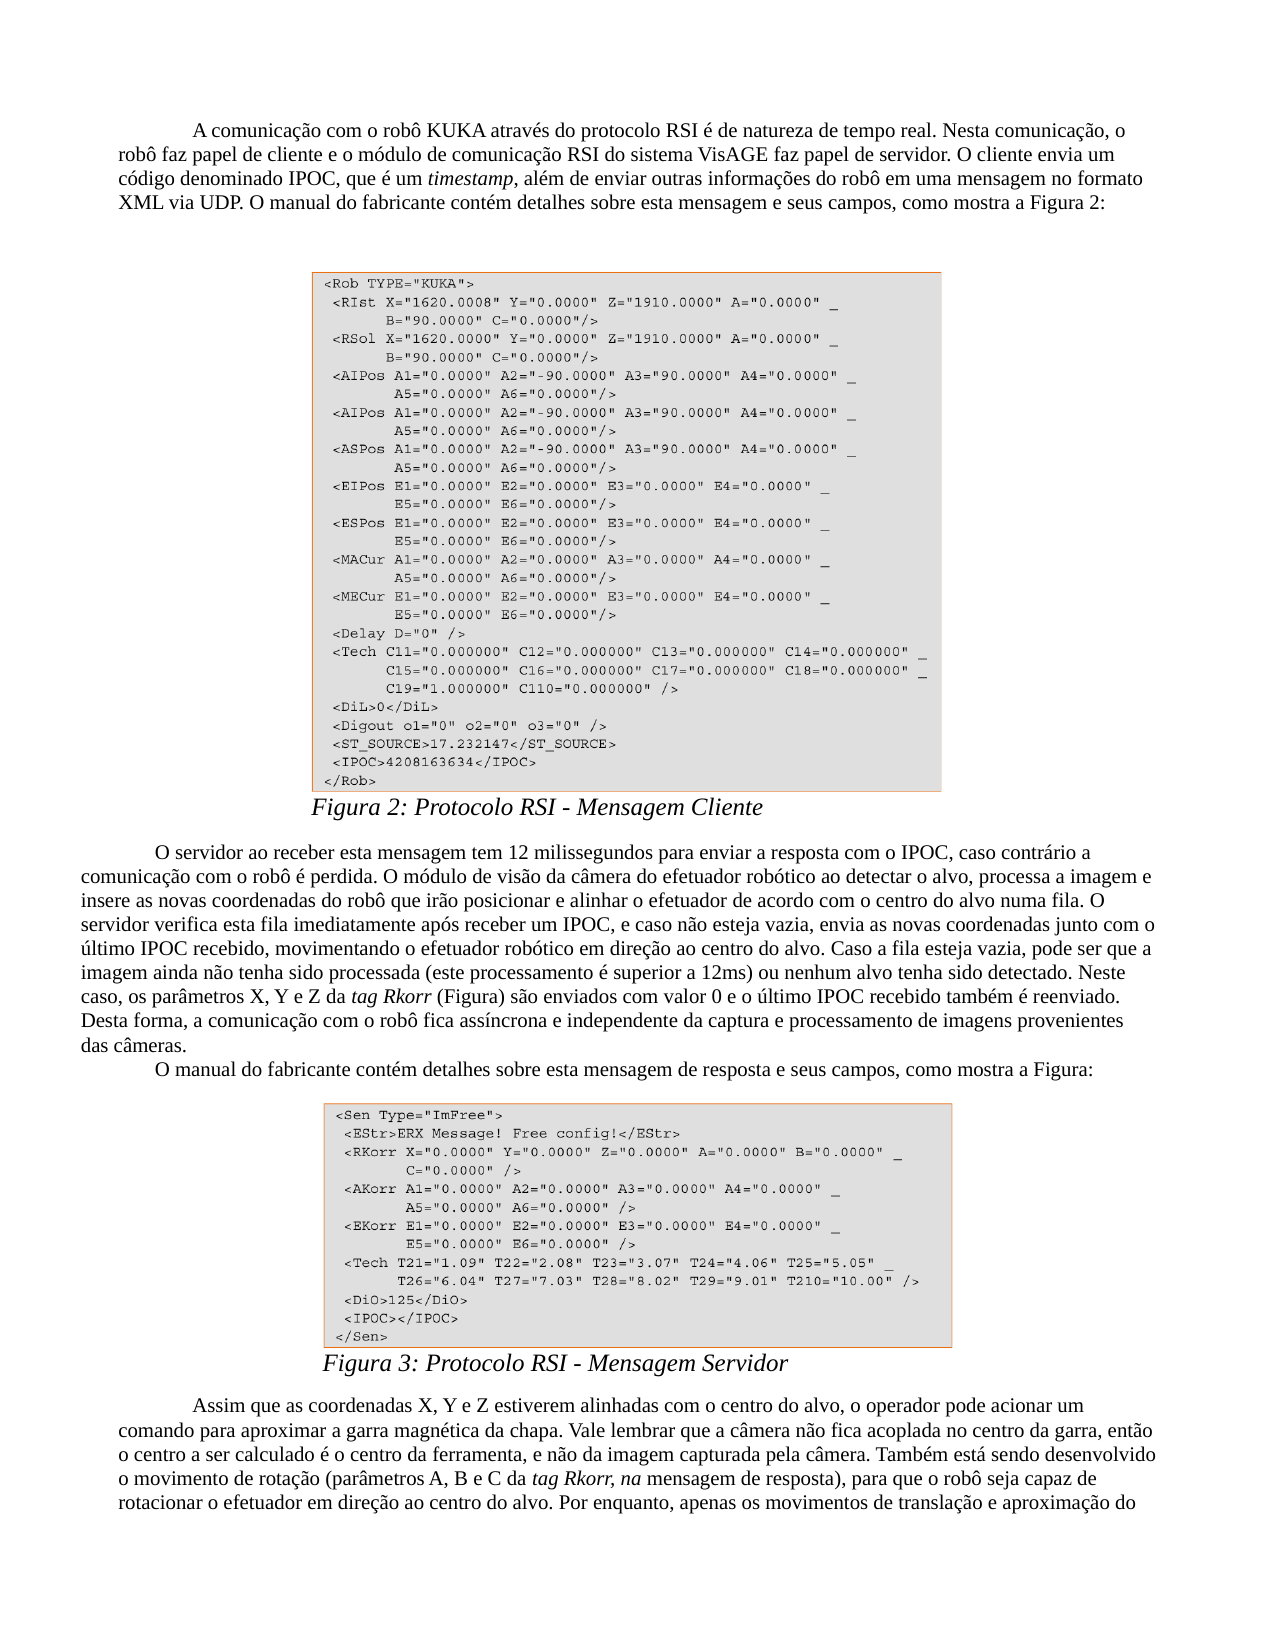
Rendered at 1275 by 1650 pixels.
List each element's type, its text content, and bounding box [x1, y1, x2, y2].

list Assim que as coordenadas X, Y e Z estiverem alinhadas com o centro do alvo, o operador pode acionar um comando para aproximar a garra magnética da chapa. Vale lembrar que a câmera não fica acoplada no centro da garra, então o centro a ser calculado é o centro da ferramenta, e não da imagem capturada pela câmera. Também está sendo desenvolvido o movimento de rotação (parâmetros A, B e C da tag Rkorr, na mensagem de resposta), para que o robô seja capaz de rotacionar o efetuador em direção ao centro do alvo. Por enquanto, apenas os movimentos de translação e aproximação do [81, 1249, 1157, 1514]
list O servidor ao receber esta mensagem tem 12 milissegundos para enviar a resposta com o IPOC, caso contrário a comunicação com o robô é perdida. O módulo de visão da câmera do efetuador robótico ao detectar o alvo, processa a imagem e insere as novas coordenadas do robô que irão posicionar e alinhar o efetuador de acordo com o centro do alvo numa fila. O servidor verifica esta fila imediatamente após receber um IPOC, e caso não esteja vazia, envia as novas coordenadas junto com o último IPOC recebido, movimentando o efetuador robótico em direção ao centro do alvo. Caso a fila esteja vazia, pode ser que a imagem ainda não tenha sido processada (este processamento é superior a 12ms) ou nenhum alvo tenha sido detectado. Neste caso, os parâmetros X, Y e Z da tag Rkorr (Figura) são enviados com valor 0 e o último IPOC recebido também é reenviado. Desta forma, a comunicação com o robô fica assíncrona e independente da captura e processamento de imagens provenientes das câmeras. O manual do fabricante contém detalhes sobre esta mensagem de resposta e seus campos, como mostra a Figura: [81, 262, 1157, 1081]
picture [322, 1102, 953, 1349]
list Figura 2: Protocolo RSI - Mensagem Cliente [311, 792, 941, 821]
list A comunicação com o robô KUKA através do protocolo RSI é de natureza de tempo real. Nesta comunicação, o robô faz papel de cliente e o módulo de comunicação RSI do sistema VisAGE faz papel de servidor. O cliente envia um código denominado IPOC, que é um timestamp, além de enviar outras informações do robô em uma mensagem no formato XML via UDP. O manual do fabricante contém detalhes sobre esta mensagem e seus campos, como mostra a Figura 2: [118, 118, 1157, 238]
list Figura 3: Protocolo RSI - Mensagem Servidor [322, 1349, 952, 1377]
picture [311, 271, 942, 792]
